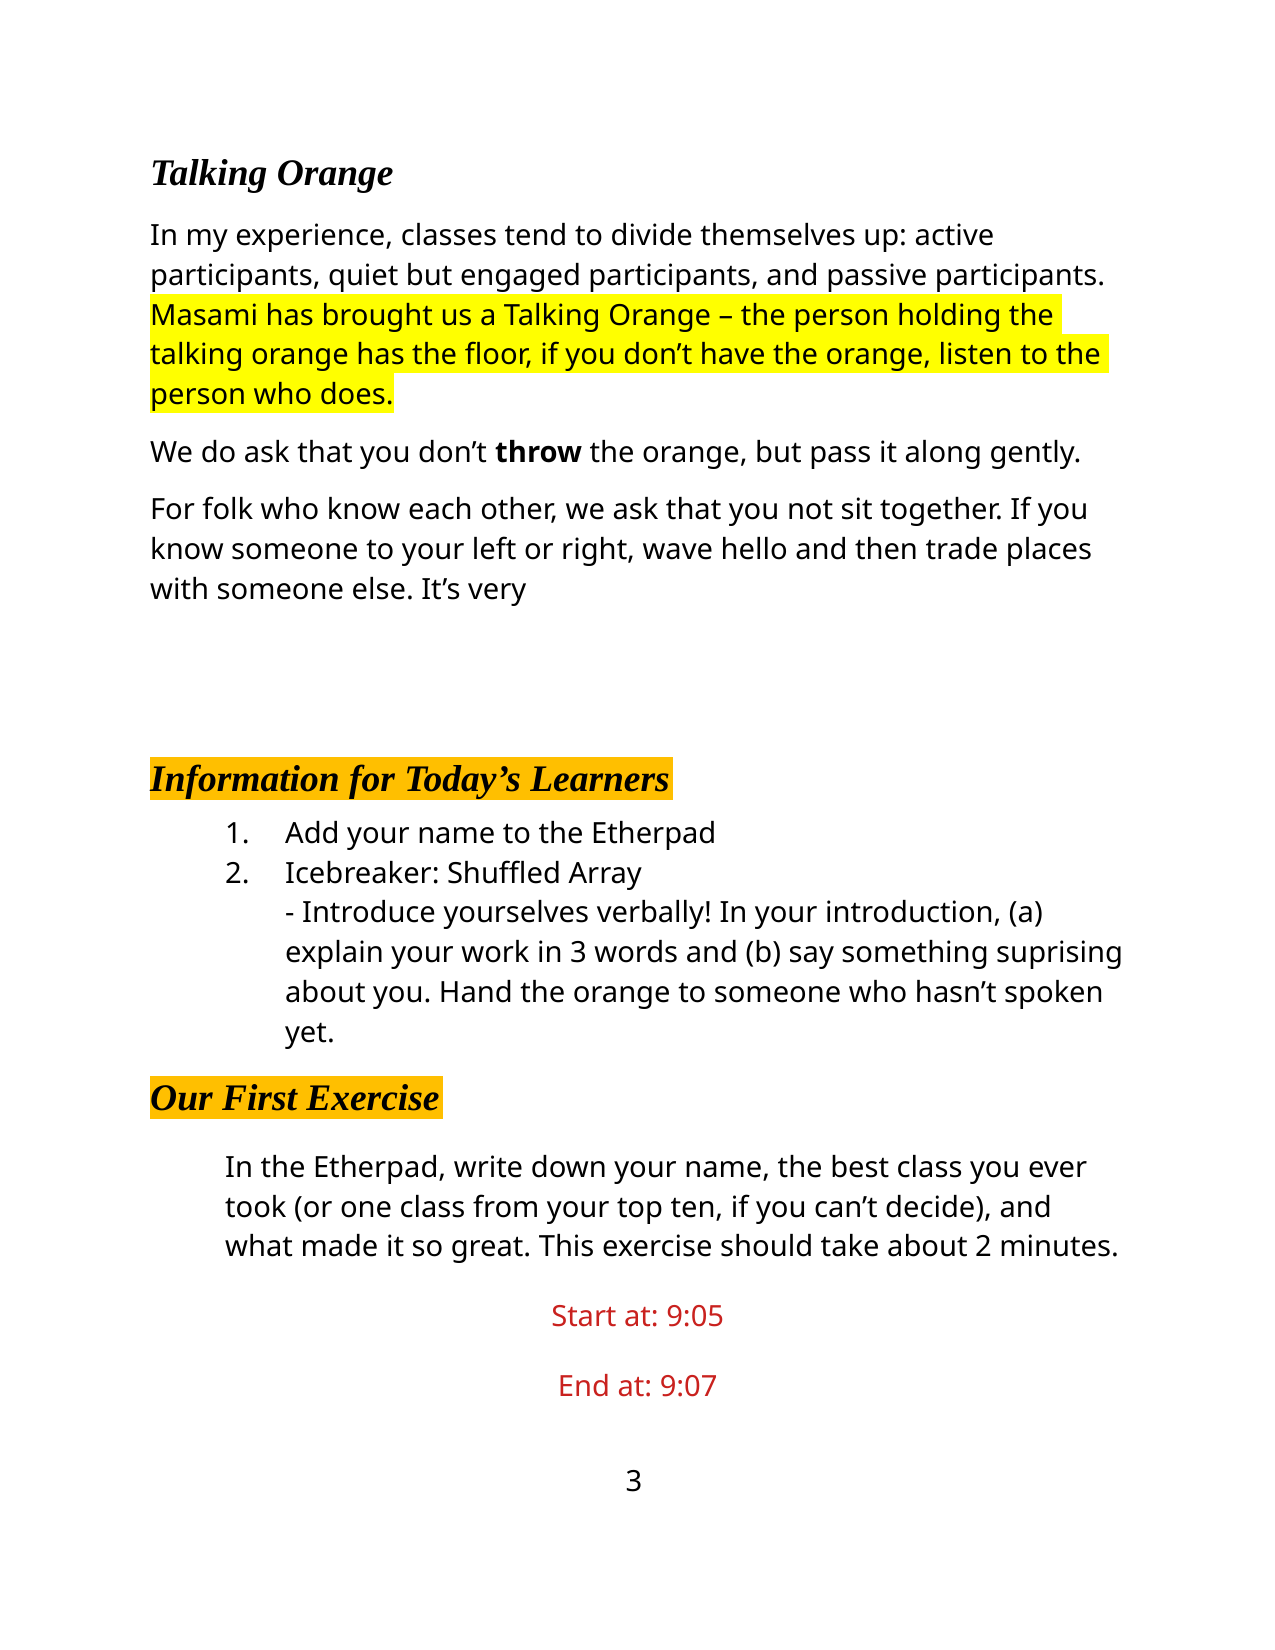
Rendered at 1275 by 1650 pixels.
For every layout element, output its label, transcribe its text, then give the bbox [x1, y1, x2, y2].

text For folk who know each other, we ask that you not sit together. If you know someone to your left or right, wave hello and then trade places with someone else. It’s very [150, 488, 1125, 608]
text In the Etherpad, write down your name, the best class you ever took (or one class from your top ten, if you can’t decide), and what made it so great. This exercise should take about 2 minutes. [225, 1146, 1125, 1265]
subtitle Our First Exercise [150, 1076, 1125, 1119]
list - Introduce yourselves verbally! In your introduction, (a) explain your work in 3 words and (b) say something suprising about you. Hand the orange to someone who hasn’t spoken yet. [225, 892, 1125, 1051]
list Icebreaker: Shuffled Array [225, 852, 1125, 892]
text End at: 9:07 [150, 1365, 1125, 1404]
text Start at: 9:05 [150, 1295, 1125, 1335]
text We do ask that you don’t throw the orange, but pass it along gently. [150, 431, 1125, 471]
subtitle Information for Today’s Learners [150, 757, 1125, 800]
subtitle Talking Orange [150, 150, 1125, 193]
text In my experience, classes tend to divide themselves up: active participants, quiet but engaged participants, and passive participants. Masami has brought us a Talking Orange – the person holding the talking orange has the floor, if you don’t have the orange, listen to the person who does. [150, 214, 1125, 413]
list Add your name to the Etherpad [225, 812, 1125, 852]
